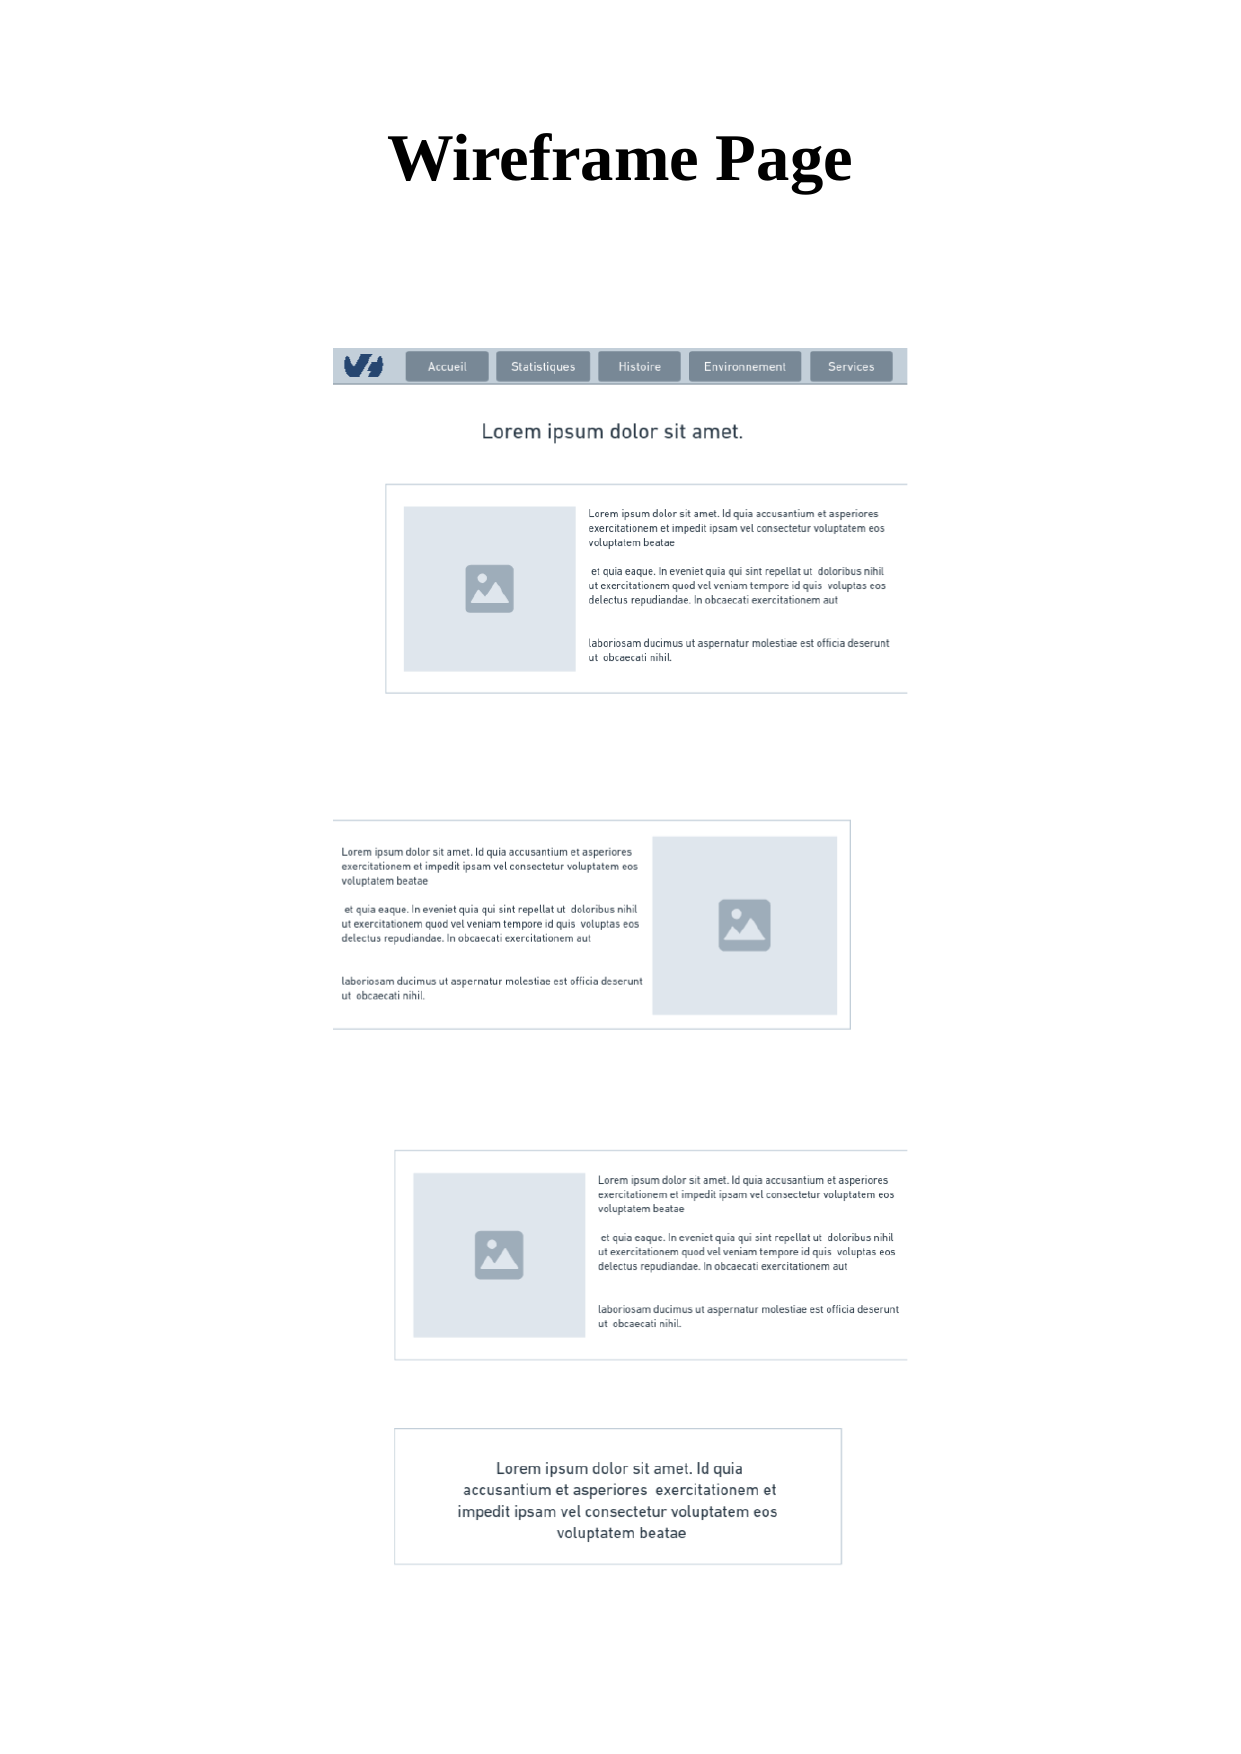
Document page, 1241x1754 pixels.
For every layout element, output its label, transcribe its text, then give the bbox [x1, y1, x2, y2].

picture [333, 348, 908, 1616]
text Wireframe Page [118, 118, 1122, 195]
